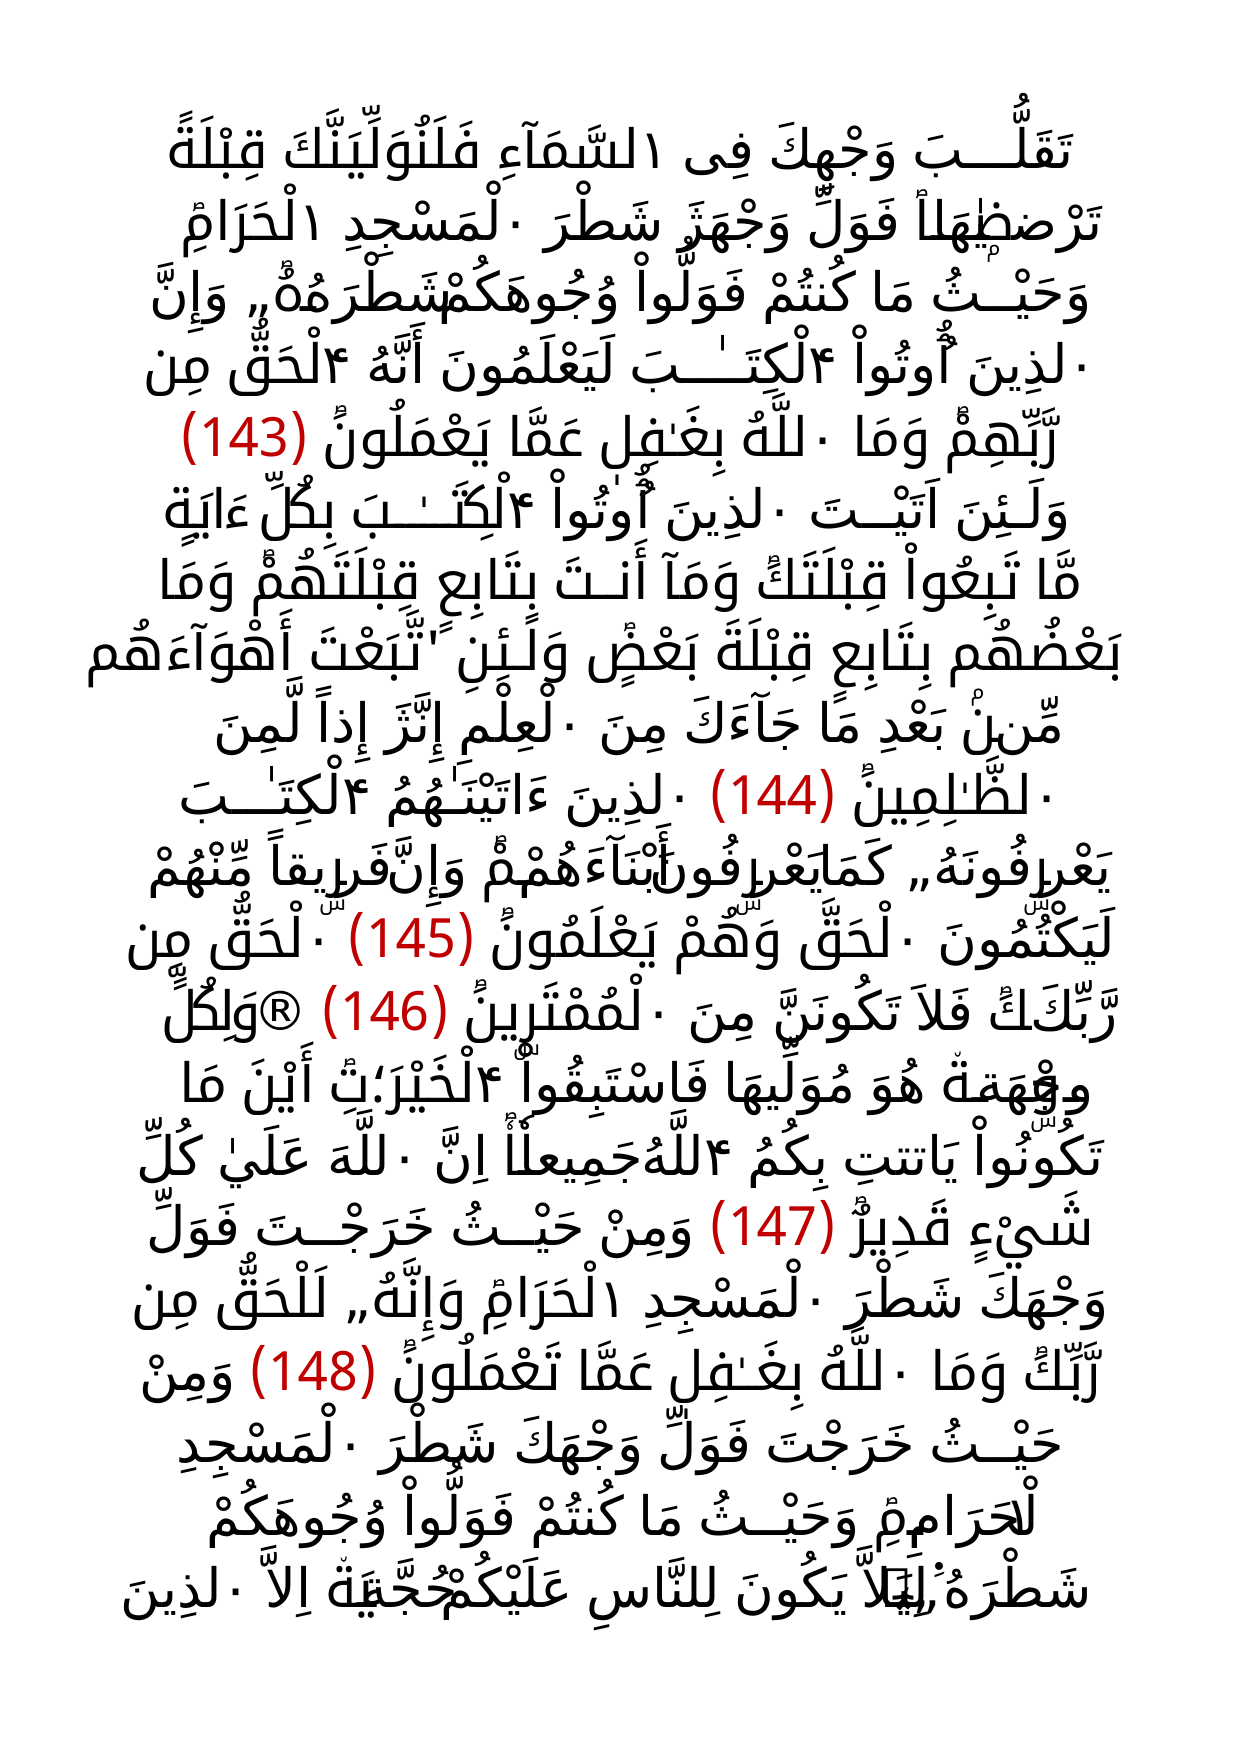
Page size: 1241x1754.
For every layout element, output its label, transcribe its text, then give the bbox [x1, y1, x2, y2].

text ۰لنَّاسَ ۰ڤسِّحْرَ وَمَآ ٱُنزۣلَ عَلَي ۰لْمَلَكَيْنِ بِبَابِـلَ هَارُوتتتَ وَمَارُوتتتَؐ وَمَا يُعَلِّمَـٰنِ مِنَ اَحَدٖ حَتَّيٰ يَقُولآَ إِنَّمَا نَحْنُ فِتْنَةٌ فَلاَ تَكْفُرْؐ فَيَتَعَلَّمُونَ مِنْهُمَا مَا يُفَرّۣقُونَ بِهِ” بَيْنَ ۰لْمَرْءِ وَزَوْجِهِؐ/ وَمَا هُم بِضَآرّۣينَ بِهِ” مِنَ اَحَدٖ اِلاَّ بِإِذْنِ ۱للَّهِؐ وَيَتَعَلَّمُونَ مَا يَضُرُّهُمْ وَلاَ يَنفَعُهُمْؐ وَلَقَدْ عَلِمُواْ لَمَـنِ ۳شْتَرۭيٰهُ مَا لَهُ„ فِى ۱لاَخِرَةِ مِنْ خَچَقٍؐ وَلَبِيسَ مَا شَرَوْاْ بِهِ“ أَنفُسَهُمْ لَوْ كَانُواْ يَعْلَمُونَؐ (101) وَلَوَ اَنَّهُمُ; ءَامَنُواْ وَاتَّقَوْاْ لَمَثُوبَةٌ مِّنْ عِندِ ۱للَّهِ خَيْرٌ لَّوْ كَانُواْ يَعْلَمُونَؐ (102) يَـٰٓأَيُّهَا ۰لذِينَ ءَامَنُواْ لاَ تَقُولُواْ رَ؛عِنَا وَقُولُواْ ۶نظُرْنَا وَاسْمَعُواْؐ وَلِلْكۭـٰفِرۣينَ عَذَاب٘ اَلِيمٌؐ (103) مَّا يَوَدُّ ۴لذِينَ كَفَرُواْ مِنَ اَهْلِ ۱لْكِتَــٰــبِ وَلاَ ۰لْمُشْرۣكِينَ أَنْ يُّنَزَّلَ عَلَيْكُم مِّنْ خَيْرٍ مِّن رَّبِّكُمْؐ وَاللَّهُ يَخْتَصُّ بِرَحْمَتِهِ” مَنْ يَّشَآءُؐ وَاللَّهُ ذُو ۴لْفَضْلِ ۱لْعَظِيمِؐ (104) ¥ مَا نَنسَخْ مِنَ —ايَةٖ اَوْ نُنسِهَا نَاتتتِ بِخَـيْرٍ مِّنْهَآ أَوْ مِثْلِهَآؐ أَلَمْ تَعْلَمَ اَنَّ ۰للَّهَ عَلَيٰ كُلِّ شَيْءٍ قَدِير٘ؐ (105) اَلَمْ تَعْلَمَ اَنَّ ۰للَّهَ لَهُ„ مُلْكُ ۴لسَّمَـٰوَ؛تتتِ وَالاَرْضِ وَمَا لَكُم مِّن دُونِ ۱للَّهِ مِنْ وَّلِيٍّ وَلاَ نَصِيرٖؐ (106) اَمْ تُرۣيدُونَ أَن تَسْـَٔلُواْ رَسُولَكُمْ كَمَاسُئِلَ مُوسۭيٰ مِن قَبْلُؐ وَمَنْ يَّتَبَدَّلِ ۱لْكُفْرَ بِالِايمَـٰنِ فَقَد ضَّلَّ سَوَآءَ ۰لسَّبِيلِؐ (107) وَدَّ كَثِيرٌ مِّنَ اَهْلِ ۱لْكِتَــٰــبِ لَوْ يَرُدُّونَكُم مِّنۢ بَعْدِ إِيمَــٰنِكُمْ كُفَّاراٗؐ حَسَداً مِّنْ عِندِ أَنفُسِهِم مِّنۢ بَعْدِ مَا تَبَيَّنَ لَهُمُ ۴لْحَقُّؐ فَاعْفُواْ وَاصْفَحُواْ حَتَّيٰ يَاتِيَ ۰للَّهُ بِأَمْرۣهِؐ“ إِنَّ ۰للَّهَ عَلَيٰ كُلِّ شَيْءٍ قَدِيرٌؐ (108) وَأَقِيمُواْ ۴لصَّلَوٰةَ وَءَاتُواْ ۴لزَّكَوٰةَؐ وَمَا تُقَدِّمُواْ لَأِنفُسِكُم مِّنْ خَيْرٍ تَجِدُوهُ عِندَ ۰للَّهِؐ إِنَّ ۰للَّهَ بِمَا تَعْمَلُونَ بَصِيرٌؐ (109) وَقَالُواْ لَنْ يَّدْخُلَ ۰لْجَنَّةَ إِلاَّ مَن كَانَ هُوداٗ اَوْ نَصَـٰرۭيٰؐ تِلْكَ أَمَانِيُّهُمْؐ قُلْ هَاتُواْ بُرْهَــٰنَكُمُ; إِن كُنتُمْ صَـٰدِقِينَؐ (110) بَلۭيٰ مَنَ اَسْلَمَ وَجْهَهُ„ لِلهِ وَهُوَ مُحْسِنٌ فَلَهُ; أَجْرُهُ„ عِندَ رَبِّهِ” وَلاَ خَوْف٘ عَلَيْهِمْ وَلاَ هُمْ يَحْزَنُونَؐ (111) وَقَالَــتِ ۱لْيَهُودُ لَيْسَــتِ ۱لنَّصَـٰرۭيٰ عَلَيٰ شَيْءٍ وَقَالَــتِ ۱لنَّصَـٰرۭيٰ لَيْسَــتِ ۱لْيَهُودُ عَلَيٰ شَيْءٍ وَهُمْ يَتْلُونَ ۰لْكِتَــٰــبَؐ كَذَ؛لِكَ قَالَ ۰لذِينَ لاَ يَعْلَمُونَ مِثْلَ قَوْلِهِمْؐ فَاللَّهُ يَحْكُمُ بَيْنَهُمْ يَوْمَ ۰لْقِيَــٰمَةِ فِيمَا كَانُواْ فِيهِ يَخْتَلِفُونَؐ (112) ® وَمَنَ اَظْلَمُ مِمَّن مَّنَعَ مَسَـٰجِدَ ۰للَّهِ أَنْ يُّذْكَرَ فِيهَا "سْمُهُ„ وَسَعۭيٰ فِى خَرَابِهَآؐ ٱُوْلَئِكَ مَا كَانَ لَهُمُ; أَنْ يَّدْخُلُوهَآ إِلاَّ خَآئِـفِينَؐ لَهُمْ فِى ۱لدُّنْيۭا خِزْيٌؐ وَلَهُمْ فِى ۱لاَخِرَةِ عَذَاب٘ عَظِيمٌؐ (113) وَلِلهِ ۱لْمَشْرۣقُ وَالْمَغْرۣبُؐ فَأَيْنَمَا تُوَلُّواْ فَثَمَّ وَجْهُ ۴للَّهِؐ إِنَّ ۰للَّهَ وَ؛سِع٘ عَلِيمٌؐ (114) وَقَالُواْ ۵تَّخَذَ ۰للَّهُ وَلَداًؐ سُبْحَــٰنَهُؐ„ بَل لَّهُ„ مَا فِى ۱لسَّمَــٰوَ؛تتتِ وَالاَرْضِؐ كُلٌّ لَّهُ„ قَــٰنِتُونَؐ (115) بَدِيعُ ۴لسَّمَــٰوَ؛تتتِ وَالاَرْضِؐ وَإِذَا قَضۭيٰٓ أَمْراً فَإِنَّمَا يَقُولُ لَهُ„ كُنؐ فَيَكُونُؐ (116) وَقَالَ ۰لذِينَ لاَ يَعْلَمُونَ لَوْلاَ يُكَلِّمُنَا ۰للَّهُ أَوْ تَاتِينَآ ءَايَةٌؐ كَذَ؛لِكَ قَالَ ۰لذِينَ مِن قَبْلِهِم مِّثْلَ قَوْلِهِمْؐ تَشَــٰبَهَــتْ قُلُوبُهُمْؐ قَدْ بَـيَّنَّا ۰لاَيَــٰــتِ لِقَوْمٍ يُوقِنُونَؐ (117) إِنَّآ أَرْسَلْنَـٰكَ بِالْحَقِّ بَشِيراً وَنَذِيراًؐ وَلاَ تَسْـَٔلْ عَنَ اَصْحَــٰــبِ ۱لْجَحِيمِؐ (118) وَلَن تَرْضۭيٰ عَنكَ ۰لْيَهُودُ وَلاَ ۰لنَّصَـٰرۭيٰ حَتَّيٰ تَتَّبِعَ مِلَّتَهُمْؐ قُلِ اِنَّ هُدَي ۰للَّهِ هُوَ ۰لْهُدۭيٰؐ وَلَـئِنِ 'تَّبَعْتَ أَهْوَآءَهُم بَعْدَ ۰ﻟ﮲ جَآءَكَ مِنَ ۰لْعِلْمِ مَا لَكَ مِنَ ۰للَّهِ مِنْ وَّلِيٍّ وَلاَ نَصِيرٖؐ (119) ۱لذِينَ ءَاتَيْنَـٰهُمُ ۴لْكِتَــٰــبَ يَتْلُونَهُ„ حَقَّ تِچَوَتِهِ“ ٱُوْلَئِكَ يُومِنُونَ بِهِؐ” وَمَنْ يَّكْفُرْ بِهِ” فَٱُوْلَئِژَ هُمُ ۴لْخَــٰسِرُونَؐ (120) يَـٰبَنِىٓ إِسْرَآءِيلَ ۸ذْكُرُواْ نِعْمَتِيَ ۰لتِىٓ أَنْعَمْــتُ عَلَيْكُمْ وَأَنِّى فَضَّلْتُكُمْ عَلَي ۰لْعَـٰلَمِينَؐ (121) وَاتَّقُواْ يَوْماً لاَّ تَجْزۣى نَفْس٘ عَن نَّفْسٍ شَيْــٔاً وَلاَ يُقْبَلُ مِنْهَا عَدْلٌ وَلاَ تَنفَعُهَا شَفَــٰعَةٌ وَلاَ هُمْ يُنصَرُونَؐ (122) © وَإِذِ 'بْتَلۭيٰٓ إِبْرَ؛هِـيمَ رَبُّهُ„ بِكَلِمَــٰــتٍ فَأَتَمَّهُنَّؐ قَالَ إِنِّى جَاعِلُكَ لِلنَّاسِ إِمَاماًؐ قَالَ وَمِن ذُرّۣيَّتِىؐ قَالَ لاَ يَنَالُ عَهْدِيَ ۰لظَّــٰلِمِينَؐ (123) وَإِذْ جَعَلْنَا ۰لْبَيْــتَ مَثَابَةً لِّلنَّاسِ وَأَمْناً وَاتَّخَذُواْ مِن مَّقَامِ إِبْرَ؛هِيمَ مُصَلّيًؐ وَعَهِدْنَآ إِلَيٰٓ إِبْرَ؛هِيمَ وَإِسْمَـٰعِيلَ أَن طَهِّرَا بَيْتِيَ لِلطَّآئِفِينَ وَالْعَـٰكِفِينَ وَالرُّكَّعِ ۱لسُّجُودِؐ (124) وَإِذْ قَالَ إِبْرَ؛هِيمُ رَبببِّ 'جْعَلْ هَـٰذَا بَلَداٗ —امِناً وَارْزُقَ اَهْلَهُ„ مِنَ ۰لثَّمَرَ؛تِ مَنَ —امَنَ مِنْهُم بِاللَّهِ وَالْيَوْمِ ۱لاَخِرۣؐ قَالَ وَمَن كَفَرَ فَٱُمَتِّعُهُ„ قَلِيلًا ثُمَّ أَضْطَرُّهُ; إِلَيٰ عَذَابببِ ۱لنّۭارۣؐ وَبِيسَ ۰لْمَصِيرُؐ (125) وَإِذْ يَرْفَـعُ إِبْرَ؛هِيمُ ۴لْقَوَاعِدَ مِنَ ۰لْبَيْــتِ وَإِسْمَــٰعِيلُؐ رَبَّنَا تَقَبَّلْ مِنَّآ إِنَّكَ أَنــتَ ۰لسَّمِيعُ ۴لْعَلِيمُؐ (126) رَبَّنَا وَاجْعَلْنَا مُسْلِمَيْنِ لَكَ وَمِن ذُرّۣيَّتِنَآ ٱُمَّةً مُّسْلِمَةً لَّكَؐ وَأَرۣنَا مَنَاسِكَنَاؐ وَتُــبْ عَلَيْنَآؐ إِنَّكَ أَنــتَ ۰لتَّوَّابببُ ۴لرَّحِيمُؐ (127) رَبَّـنَاوَابْعَــثْ فِيهِمْ رَسُولًا مِّنْهُمْ يَتْلُواْ عَلَيْهِمُ; ءَايَـٰتِكَ وَيُعَلِّمُهُمُ ۴لْكِتَــٰــبَ وَالْحِكْمَةَ وَيُزَكِّيهِمُؐ; إِنَّكَ أَنتَ ۰لْعَزۣيزُ ۴لْحَكِيمُؐ (128) وَمَنْ يَّرْغَــبُ عَن مِّلَّةِ إِبْرَ؛هِيمَ إِلاَّ مَن سَفِهَ نَفْسَهُؐ„ وَلَقَدِ 'صْطَفَيْنَـٰهُ فِى ۱لدُّنْيۭاؐ وَإِنَّهُ„ فِى ۱لاَخِرَةِ لَمِنَ ۰ڤصَّـٰڤِحِينَؐ (129) إِذْ قَالَ لَهُ„ رَبُّهُ; أَسْلِمْؐ قَالَ أَسْلَمْــتُ لِرَبِّ ۱لْعَـٰلَمِينَؐ (130) وَأَوْصۭيٰ بِهَآ إِبْرَ؛هِيمُ بَنِيهِؐ وَيَعْقُوبُ يَـٰبَنِيَّ إِنَّ ۰للَّهَ "صْطَفۭيٰ لَكُمُ ۴لدِّينَ فَلاَ تَمُوتُنَّ إِلاَّ وَأَنتُم مُّسْلِمُونَؐ (131) ® أَمْ كُنتُمْ شُهَدَآءَ اۭذْ حَضَرَ يَعْقُوبببَ ۰لْمَوْتتتُ إِذْ قَالَ لِبَنِيهِ مَا تَعْبُدُونَ مِنۢ بَعْدِىؐ قَالُواْ نَعْبُدُإِچَهَكَ وَإِچَهَ ءَابَآئِكَ إِبْرَ؛هِيمَ وَإِسْمَـٰعِيلَ وَإِسْحَـٰقَ إِچَهاً وَ؛حِداً وَنَحْنُ لَهُ„ مُسْلِمُونَؐ (132) تِلْكَ ٱُمَّةٌ قَدْ خَلَــتْؐ لَهَا مَا كَسَبَــتْؐ وَلَكُم مَّا كَسَبْتُمْؐ وَلاَ تُسْـَٔلُونَ عَمَّا كَانُواْ يَعْمَلُونَؐ (133) وَقَالُواْ كُونُواْ هُوداٗ اَوْ نَصَـٰرۭيٰ تَهْتَدُواْؐ قُلْ بَلْ مِلَّةَ إِبْرَ؛هِيمَ حَنِيفاًؐ وَمَا كَانَ مِنَ ۰لْمُشْرۣكِينَؐ (134) قُولُوٓاْ ءَامَنَّا بِاللَّهِ وَمَآ ٱُنزۣلَ إِلَيْنَاوَمَآ ٱُنزۣلَ إِلَيٰٓ إِبْرَ؛هِيمَ وَإِسْمَـٰعِيلَ وَإِسْحَـٰقَ وَيَعْقُوبَ وَالاَسْبَاطِ وَمَآٱُوتِيَ مُوسۭيٰ وَعِيسۭيٰ وَمَآ ٱُوتِيَ ۰لنَّبِيٓــُٔونَ مِن رَّبِّهِمْ لاَ نُفَرّۣقُ بَيْنَ أَحَدٍ مِّنْهُمْ وَنَحْنُ لَهُ„ مُسْلِمُونَؐ (135) فَإِنَ —امَنُواْ بِمِثْلِ مَآ ءَامَنتُم بِهِ” فَقَدِ 'هْتَدَواْؐ وَّإِن تَوَلَّوْاْ فَإِنَّمَا هُمْ فِى شِقَاقٍؐ فَسَيَكْفِيكَهُمُ ۴للَّهُؐ وَهُوَ ۰لسَّمِيعُ ۴لْعَلِيمُؐ (136) صِبْغَةَ ۰للَّهِؐ وَمَنَ اَحْسَنُ مِنَ ۰للَّهِ صِبْغَةًؐ وَنَحْنُ لَهُ„ عَـٰبِدُونَؐ (137) قُلَ اَتُحَآجُّونَنَا فِى ۱للَّهِ وَهُوَ رَبُّنَا وَرَبُّكُمْ وَلَنَآ أَعْمَــٰلُنَا وَلَكُمُ; أَعْمَــٰلُكُمْؐ وَنَحْنُ لَهُ„ مُخْلِصُونَؐ (138) أَمْ يَقُولُونَ إِنَّ إِبْرَ؛هِيمَ وَإِسْمَـٰعِيلَ وَإِسْحَـٰقَ وَيَعْقُوبببَ وَالاَسْبَاطَ كَانُواْ هُوداٗ اَوْ نَصَـٰرۭيٰؐ قُلَ —آنتُمُ; أَعْلَمُ أَمِ ۱للَّهُؐ وَمَنَ اَظْلَمُ مِمَّن كَتَمَ شَهَـٰدَةٗ عِندَهُ„ مِنَ ۰للَّهِؐ وَمَا ۰للَّهُ بِغَـٰفِلٖ عَمَّا تَعْمَلُونَؐ (139) تِلْكَ ٱُمَّةٌ قَدْ خَلَــتْؐ لَهَا مَا كَسَبَــتْؐ وَلَكُم مَّا كَسَبْتُمْؐ وَلاَ تُسْـَٔلُونَ عَمَّا كَانُواْ يَعْمَلُونَؐ (140) ¤ سَيَقُولُ ۴لسُّفَهَآءُ مِنَ ۰لنَّاسِ مَا وَلّۭيٰهُمْ عَن قِـبْلَتِهِمُ ۴لتِى كَانُواْ عَلَيْهَاؐ قُل لِّلهِ ۱لْمَشْرۣقُ وَالْمَغْرۣبببُؐ يَهْدِى مَنْ يَّشَآءُ ﹹلَيٰ صِرَ؛طٍ مُّسْتَقِيمٍؐ (141) وَكَذَ؛لِژَ جَعَلْنَــٰكُمُ; ٱُمَّةً وَسَطاًؐ لِّتَكُونُواْ شُهَدَآءَ عَلَي ۰لنَّاسِ وَيَكُونَ ۰لرَّسُولُ عَلَيْكُمْ شَهِيداًؐ وَمَا جَعَلْنَا ۰لْقِبْلَةَ ۰لتِى كُنــتَ عَلَيْهَآ إِلاَّ لِنَعْلَمَ مَنْ يَّتَّبِعُ ۴لرَّسُولَ مِمَّنْ يَّنقَلِــبُ عَلَيٰ عَقِبَيْهِؐ وَإِن كَانَــتْ لَكَبِيرَةٗ اِلاَّ عَلَي ۰لذِينَ هَدَي ۰للَّهُؐ وَمَا كَانَ ۰للَّهُ لِيُضِيعَ إِيمَــٰنَكُمُؐ; إِنَّ ۰للَّهَ بِالنَّاسِ لَرَءُوفٌ رَّحِيمٌؐ (142) قَدْ نَرۭيٰ تَقَلُّـــبَ وَجْهِكَ فِى ۱لسَّمَآءِ فَلَنُوَلِّيَنَّكَ قِبْلَةً تَرْضۭيٰهَاؐ فَوَلِّ وَجْهَژَ شَطْرَ ۰لْمَسْجِدِ ۱لْحَرَامِؐ وَحَيْــثُ مَا كُنتُمْ فَوَلُّواْ وُجُوهَكُمْ شَطْرَهُؐ„ وَإِنَّ ۰لذِينَ ٱُوتُواْ ۴لْكِتَــٰــبَ لَيَعْلَمُونَ أَنَّهُ ۴لْحَقُّ مِن رَّبِّهِمْؐ وَمَا ۰للَّهُ بِغَـٰفِلٖ عَمَّا يَعْمَلُونَؐ (143) وَلَـئِنَ اَتَيْــتَ ۰لذِينَ ٱُوتُواْ ۴لْكِتَـــٰــبَ بِكُلِّ ءَايَةٍ مَّا تَبِعُواْ قِبْلَتَكَؐ وَمَآ أَنــتَ بِتَابِعٍ قِبْلَتَهُمْؐ وَمَا بَعْضُهُم بِتَابِعٍ قِبْلَةَ بَعْضٍؐ وَلَـئِنِ 'تَّبَعْتَ أَهْوَآءَهُم مِّنۢ بَعْدِ مَا جَآءَكَ مِنَ ۰لْعِلْمِ إِنَّژَ إِذاً لَّمِنَ ۰لظَّـٰلِمِينَؐ (144) ۰لذِينَ ءَاتَيْنَـٰهُمُ ۴لْكِتَـٰــبَ يَعْرۣفُونَهُ„ كَمَا يَعْرۣفُونَ أَبْنَآءَهُمْؐ وَإِنَّ فَرۣيقاً مِّنْهُمْ لَيَكْتُمُونَ ۰لْحَقَّ وَهُمْ يَعْلَمُونَؐ (145) ۰لْحَقُّ مِن رَّبِّكَؐ فَلاَ تَكُونَنَّ مِنَ ۰لْمُمْتَرۣينَؐ (146) ® وَلِكُلٍّ وۣجْهَة٘ هُوَ مُوَلِّيهَا فَاسْتَبِقُواْ ۴لْخَيْرَ؛تِؐ أَيْنَ مَا تَكُونُواْ يَاتتتِ بِكُمُ ۴للَّهُ جَمِيعاٗؐ اِنَّ ۰للَّهَ عَلَيٰ كُلِّ شَيْءٍ قَدِيرٌؐ (147) وَمِنْ حَيْــثُ خَرَجْــتَ فَوَلِّ وَجْهَكَ شَطْرَ ۰لْمَسْجِدِ ۱لْحَرَامِؐ وَإِنَّهُ„ لَلْحَقُّ مِن رَّبِّكَؐ وَمَا ۰للَّهُ بِغَــٰفِلٖ عَمَّا تَعْمَلُونَؐ (148) وَمِنْ حَيْــثُ خَرَجْتَ فَوَلِّ وَجْهَكَ شَطْرَ ۰لْمَسْجِدِ ۱لْحَرَامِؐ وَحَيْــثُ مَا كُنتُمْ فَوَلُّواْ وُجُوهَكُمْ شَطْرَهُ„ لِيَ۬لاَّ يَكُونَ لِلنَّاسِ عَلَيْكُمْ حُجَّة٘ اِلاَّ ۰لذِينَ ظَلَمُواْ مِنْهُمْ فَلاَ تَخْشَوْهُمْ وَاخْشَوْنِىؐ وَلُءِتِمَّ نِعْمَتِى عَلَيْكُمْ وَلَعَلَّكُمْ تَهْتَدُونَؐ (149) كَمَآ أَرْسَلْنَا فِيكُمْ رَسُولًا مِّنكُمْ يَتْلُواْ عَلَيْكُمُ; ءَايَـٰتِنَا وَيُزَكِّيكُمْ وَيُعَلِّمُكُمُ ۴لْكِتَــٰــبَ وَالْحِكْمَةَ وَيُعَلِّمُكُم مَّا لَمْ تَكُونُواْ تَعْلَمُونَ (150) فَاذْكُرُونِىٓ أَذْكُرْكُمْ وَاشْكُرُواْ لِى وَلاَ تَكْفُرُونِؐ (151) يَـٰٓأَيُّهَا ۰لذِينَ ءَامَنُواْ èسْتَعِينُواْ بِالصَّبْرۣ وَالصَّلَوٰةِؐ إِنَّ ۰للَّهَ مَعَ ۰لصَّـٰبِـرۣينَؐ (152) وَلاَ تَقُولُواْ لِمَنْ يُّقْتَلُ فِى سَبِيلِ ۱للَّهِ أَمْوَ؛تٛؐ بَـلَ اَحْيَآءٌؐ وَچَكِن لاَّ تَشْعُرُونَؐ (153) وَلَنَبْلُوَنَّكُم بِشَىْءٍ مِّنَ ۰لْخَوْفِ وَالْجُوعِ وَنَقْصٍ مِّنَ ۰لاَمْوَ؛لِ وَالاَنفُسِ وَالثَّمَرَ؛تتتِؐ وَبَشِّرۣ ۱لصَّـٰبِرۣينَ (154) ۰لذِينَ إِذَآ أَصَـٰبَتْهُم مُّصِيبَةٌ قَالُوٓاْ إِنَّا لِلهِ وَإِنَّآ إِلَيْهِ رَ؛جِعُونَؐ (155) ٱُوْلَئِكَ عَلَيْهِمْ صَلَوَ؛تٌ مِّن رَّبِّهِمْ وَرَحْمَةٌؐ وَٱُوْلَئِكَ هُمُ ۴لْمُهْتَدُونَؐ (156) © إِنَّ ۰لصَّفَا وَالْمَرْوَةَ مِن شَعَــٰٓئِـرۣ ۱للَّهِؐ فَمَنْ حَجَّ ۰لْبَيْــتَ أَوۣ 'عْتَمَرَ فَلاَ جُنَاحَ عَلَيْهِ أَنْ يَّطَّوَّفَ بِهِمَاؐ وَمَن تَطَوَّعَ خَيْراً فَإِنَّ ۰للَّهَ شَاكِر٘ عَلِيم٘ؐ (157) اِنَّ ۰لذِينَ يَكْتُمُونَ مَآ أَنزَلْنَا مِنَ ۰لْبَيِّنَـٰــتِ وَالْهُدۭيٰ مِنۢ بَعْدِ مَا بَيَّنَّــٰهُ لِلنَّاسِ فِى ۱لْكِتَــٰــبِ ٱُوْلَئِژَ يَلْعَنُهُمُ ۴للَّهُ وَيَلْعَنُهُمُ ۴لچَّعِنُونَ (158) إِلاَّ ۰لذِينَ تَابُواْ وَأَصْلَحُواْ وَبَيَّنُواْ فَٱُوْلَئِكَ أَتُوبببُ عَلَيْهِمْ وَأَنَا ۰لتَّوَّابببُ ۴لرَّحِيمُؐ (159) إِنَّ ۰لذِينَ كَفَرُواْ وَمَاتُواْ وَهُمْ كُفَّار٘ ۷وْلَئِكَ عَلَيْهِمْ لَعْنَةُ ۴للَّهِ وَالْمَلَئِكَةِ وَالنَّاسِ أَجْمَعِينَ (160) خَـٰلِدِينَ فِيهَاؐ لاَ يُخَفَّفُ عَنْهُمُ ۴لْعَذَابببُ وَلاَ هُمْ يُنظَرُونَؐ (161) وَإِچَهُكُمُ; إِچَهٌ وَ؛حِدٌؐ لٓاَّ إِچَهَ إِلاَّ هُوَؐ ۰لرَّحْمَـٰنُ ۴لرَّحِيمُؐ (162) إِنَّ فِى خَلْقِ ۱لسَّمَـٰوَ؛تتتِ وَالاَرْضِ وَاخْتِچَــفِ ۱ليْلِ وَالنَّهۭارۣ وَالْفُلْكِ ۱لتِى تَجْرۣى فِى ۱ڤْبَحْرۣ بِمَا يَنفَعُ ۴لنَّاسَ وَمَآ أَنزَلَ ۰للَّهُ مِنَ ۰لسَّمَآءِ مِن مَّآءٍ فَأَحْيۭا بِهِ ۱لاَرْضَ بَعْدَ مَوْتِهَا وَبَــثَّ فِيهَا مِن كُلِّ دَآبَّةٍ وَتَصْرۣيفِ ۱لرّۣيَـٰحِ وَالسَّحَابببِ ۱لْمُسَخَّرۣ بَيْنَ ۰لسَّمَآءِ وَالاَرْضِ ﺀَلاَيَـٰــتٍ لِّقَوْمٍ يَعْقِلُونَؐ (163) وَمِنَ ۰لنَّاسِ مَنْ يَّتَّخِذُ مِن دُونِ ۱للَّهِ أَندَاداً يُحِبُّونَهُمْ كَحُبِّ ۱للَّهِؐ وَالذِينَ ءَامَنُوٓاْ أَشَدُّ حُبّاً لِّلهِؐ وَلَوْ تَرَي ۰لذِينَ ظَلَمُوٓاْ إِذْ يَرَوْنَ ۰لْعَذَابببَ أَنَّ ۰لْقُوَّةَ لِلهِ جَمِيعاً وَأَنَّ ۰للَّهَ شَدِيدُ ۴لْعَذَابببِؐ (164) ® إِذْ تَبَرَّأَ ۰لذِينَ ۸تُّبِعُواْ مِنَ ۰لذِينَ "تَّبَعُواْ وَرَأَوُاْ ۴لْعَذَابببَ وَتَقَطَّعَــتْ بِهِمُ ۴لاَسْبَــٰــبُؐ (165) وَقَالَ ۰لذِينَ "تَّبَعُواْ لَوَ اَنَّ لَنَا كَرَّةً فَنَتَبَرَّأَ مِنْهُمْ كَمَا تَبَرَّءُواْ مِنَّاؐ كَذَ؛لِكَ يُرۣيهِمُ ۴للَّهُ أَعْمَــٰلَهُمْ حَسَرَ؛تتتٖ عَلَيْهِمْؐ وَمَا هُم بِخَـٰرۣجِينَ مِنَ ۰لنّۭارۣؐ (166) يَـٰٓأَيُّهَا ۰لنَّاسُ كُلُواْ مِمَّا فِى ۱لاَرْضِ حَچَلًا طَيِّباًؐ وَلاَ تَتَّبِعُواْ خُطْوَ؛تِ ۱لشَّيْطَـٰنِؐ إِنَّهُ„ لَكُمْ عَدُوٌّ مُّبِين٘ؐ (167) اِنَّمَا يَامُرُكُم بِالسُّوٓءِ وَاڤْفَحْشَآءِ وَأَن تَقُولُواْ عَلَي ۰للَّهِ مَا لاَ تَعْلَمُونَؐ (168) وَإِذَا قِيلَ لَهُمُ èتَّبِعُواْ مَآ أَنزَلَ ۰للَّهُ قَالُواْ بَلْ نَتَّبِعُ مَآ أَلْفَيْنَا عَلَيْهِ ءَابَآءَنَآؐ أَوَلَوْ كَانَ ءَابَآؤُهُمْ لاَ يَعْقِلُونَ شَيْــٔـاً وَلاَ يَهْتَدُونَؐ (169) وَمَثَلُ ۴لذِينَ كَفَرُواْ كَمَثَلِ ۱ﻟ﮲ يَنْعِقُ بِمَا لاَ يَسْمَعُ إِلاَّ دُعَآءً وَنِدَآءًؐ صُمّٛ بُكْم٘ عُمْـيٌ فَهُمْ لاَ يَعْقِلُونَؐ (170) يَـٰٓأَيُّهَا ۰لذِينَ ءَامَنُواْ كُلُواْ مِن طَيِّبَـٰــتِ مَا رَزَقْنَـٰكُمْ وَاشْكُرُواْ لِلهِ إِن كُنتُمُ; إِيَّاهُ تَعْبُدُونَؐ (171) إِنَّمَا حَرَّمَ عَلَيْكُمُ ۴لْمَيْتَةَ وَالدَّمَ وَلَحْمَ ۰لْخِنزۣيـرۣ وَمَآ ٱُهِلَّ بِهِ” لِغَيْرۣ ۱للَّهِؐ فَمَنُ ۶ضْطُرَّ غَيْرَ بَاغٍ وَلاَ عَادٍ فَلآَ إِثْمَ عَلَيْهِؐ إِنَّ ۰للَّهَ غَفُورٌ رَّحِيم٘ؐ (172) اِنَّ ۰لذِينَ يَكْتُمُونَ مَآ أَنزَلَ ۰للَّهُ مِنَ ۰لْكِتَـٰــبِ وَيَشْتَرُونَ بِهِ” ثَمَناً قَلِيلٗا ۷وْلَئِكَ مَا يَاكُلُونَ فِى بُطُونِهِمُ; إِلاَّ ۰لنَّارَ وَلاَ يُكَلِّمُهُمُ ۴للَّهُ يَوْمَ ۰لْقِيَـٰمَةِ وَلاَ يُزَكِّيهِمْؐ وَلَهُمْ عَذَاب٘ اَلِيم٘ؐ (173) ۷وْلَئِژَ ۰لذِينَ "شْتَرَوُاْ ۴لضَّچَلَةَ بِالْهُدۭيٰ وَالْعَذَابببَ بِالْمَغْفِرَةِ فَمَآ أَصْبَرَهُمْ عَلَي ۰لنّۭارۣؐ (174) ذَ؛لِكَ بِأَنننَّ ۰للَّهَ نَزَّلَ ۰لْكِتَـٰــبَ بِالْحَقﱢّؐ وَإِنَّ ۰لذِينَ "خْتَلَفُواْ فِى ۱لْكِتَـٰــبِ لَفِى شِقَاقٙ بَعِيدٍؐ (175) ¥ لَّيْسَ ۰لْبِرُّ أَن تُوَلُّواْ وُجُوهَكُمْ قِبَلَ ۰لْمَشْرۣقِ وَالْمَغْرۣبببِؐ وَچَكِنِ ۱لْبِرُّ مَنَ —امَنَ بِاللَّهِ وَالْيَوْمِ ۱لاَخِرۣ وَالْمَلَئِكَةِ وَالْكِتَــٰــبِ وَالنَّبِيٓــٕـﯧنَ وَءَاتَي ۰لْمَالَ عَلَيٰ حُبِّهِ” ذَوۣى ۱لْقُرْبۭيٰ وَالْيَتَـٰمۭيٰ وَالْمَسَـٰكِينَ وَابْنَ ۰لسَّبِيلِ وَالسَّآئِـلِينَ وَفِى ۱لرّۣقَابببِ وَأَقَامَ ۰لصَّلَوٰةَ وَءَاتَي ۰لزَّكَوٰةَؐ وَالْمُوفُونَ بِعَهْدِهِمُ; إِذَا عَـٰهَدُواْؐ وَالصَّـٰبِرۣينَ فِى ۱لْبَأْسَآءِ وَالضَّرَّآءِ وَحِيــنَ ۰لْبَأْسِؐ ٱُوْلَئِكَ ۰لذِيــنَ صَدَقُواْؐ وَٱُوْلَئِكَ هُمُ ۴لْمُتَّقُونَؐ (176) يَـٰٓأَيُّهَا ۰لذِينَ ءَامَنُواْ كُتِبَ عَلَيْكُمُ ۴لْقِصَاصُ فِى ۱لْقَتْلَيؐ ۰لْحُرُّ بِالْحُرّۣ وَالْعَبْدُ بِالْعَبْدِ وَالاُنثۭيٰ بِالاُنثۭيٰؐ فَمَــنْ عُفِيَ لَهُ„ مِنَ اَخِيهِ شَىْءٌ فَاتِّبَاعٛ بِالْمَعْرُوفِ وَأَدَآء٘ اِلَيْهِ بِإِحْسَـٰنٍؐ ذَ؛لِكَ تَخْفِيفٌ مِّن رَّبِّكُمْ وَرَحْمَةٌؐ فَمَنِ 'عْتَدۭيٰ بَعْدَ ذَ؛لِژَ فَلَهُ„ عَذَاببب٘ اَلِيمٌؐ (177) وَلَكُمْ فِى ۱لْقِصَاصِ حَيَوٰةٌ يَـٰٓٱُوْلِى ۱لاَلْبَــٰــبِ لَعَلَّكُمْ تَتَّقُونَؐ (178) كُتِــبَ عَلَيْكُمُ; إِذَا حَضَرَ أَحَدَكُمُ ۴لْمَوْتتتُ إِن تَرَكَ خَيْراٗؐ ۱لْوَصِيَّةُ لِلْوَ؛لِدَيْنِ وَ الاَقْرَبِينَ بِالْمَعْرُوفِؐ حَقّاٗ عَلَي ۰لْمُتَّقِينَؐ (179) فَمَنۢ بَدَّلَهُ„ بَعْدَ مَا سَمِعَهُ„ فَإِنَّمَآ إِثْمُهُ„ عَلَي ۰لذِينَ يُبَدِّلُونَهُؐ; إِنَّ ۰للَّهَ سَمِيع٘ عَلِيمٌؐ (180) فَمَنْ خَافَ مِن مُّوصٍ جَنَفاٗ اَوۣ اِثْماً فَأَصْلَحَ بَيْنَهُمْ فَلآَ إِثْمَ عَلَيْهِؐ إِنَّ ۰للَّهَ غَفُورٌ رَّحِيمٌؐ (181) يَـٰٓأَيُّهَا ۰لذِينَ ءَامَنُواْ كُتِــبَ عَلَيْكُمُ ۴لصِّيَامُ كَمَا كُتِــبَ عَلَي ۰لذِينَ مِن قَبْلِكُمْ لَعَلَّكُمْ تَتَّقُونَ (182) أَيَّاماً مَّعْدُودَ؛تٍؐ فَمَــن كَانَ مِنكُم مَّرۣيضاٗ اَوْ عَلَيٰ سَفَرٍ فَعِدَّةٌ مِّنَ اَيَّامٖ ۷خَرَؐ وَعَلَي ۰لذِينَ يُطِيقُونَهُ„ فِدْيَةُ طَعَامِ مَسَـٰكِينَؐ فَمَن تَطَوَّعَ خَيْراً فَهُوَ خَيْرٌ لَّهُؐ„ وَأَن تَصُومُواْ خَيْرٌ لَّكُمُ; إِن كُنتُمْ تَعْلَمُونَؐ (183) ® شَهْرُ رَمَضَانَ ۰ﻟـذِىٓ ٱُنزۣلَ فِيهِ ۱لْقُرْءَانُ هُديً لِّلنَّاسِ وَبَيِّنَــٰــتٍ مِّنَ ۰لْهُدۭيٰ وَالْفُرْقَانِؐ فَمَن شَهِدَ مِنكُمُ ۴لشَّهْرَ فَلْيَصُمْهُؐ وَمَن كَانَ مَرۣيضاٗ اَوْ عَلَيٰ سَفَرٍ فَعِدَّةٌ مِّنَ اَيَّامٖ ۷خَرَؐ يُرۣيدُ ۴للَّهُ بِكُمُ ۴لْيُسْرَ وَلاَ يُرۣيدُ بِـكُمُ ۴لْعُسْرَؐ وَلِتُكْمِلُواْ ۴لْعِدَّةَ وَلِتُكَـبِّـرُواْ ۴للَّهَ عَلَيٰ مَـــا هَدۭيٰكُمْ وَلَعَلَّكُمْ تَشْكُرُونَؐ (184) وَإِذَا سَأَلَكَ عِبَادِى عَنِّى فَإِنِّى قَرۣيب٘ؐ ۷جِيــبُ دَعْوَةَ ۰لدَّاعِ“ إِذَا دَعَانِؐ” فَلْيَسْتَجِيبُواْ لِى وَلْيُومِنُواْ بِيَ لَعَلَّهُمْ يَرْشُدُونَؐ (185) ٱُحِلَّ لَكُمْ لَيْلَةَ ۰لصِّيَامِ ۱لرَّفَــثُ إِلَيٰ نِسَآئِكُمْؐ هُنَّ لِـبَاسٌ لَّكُمْ وَأَنتُمْ لِبَاسٌ لَّهُنَّؐ عَلِمَ ۰للَّهُ أَنَّكُمْ كُنتُمْ تَخْتَانُونَ أَنفُسَكُمْ فَتَابببَ عَلَيْكُمْ وَعَفَا عَنكُمْؐ فَاچَنَ بَـٰشِرُوهُنَّؐ وَابْتَغُواْ مَا كَتَبَ ۰للَّهُ لَكُمْؐ وَكُلُواْ وَاشْرَبُواْ حَتَّيٰ يَتَبَيَّنَ لَكُمُ ۴لْخَيْطُ ۴لاَبْيَضُ مِنَ ۰لْخَيْطِ ۱لاَسْوَدِ مِنَ ۰لْفَجْـرۣؐ ثُمَّ أَتِمُّواْ ۴لصِّيَامَ إِلَي ۰ليْلِؐ وَلاَ تُبَــٰشِرُوهُنَّ وَأَنتُمْ عَــٰكِفُونَ فِى ۱لْمَسَـٰجِدِؐ تِلْكَ حُدُودُ ۴للَّهِؐ فَلاَ تَقْرَبُوهَاؐ كَذَ؛لِكَ يُبَيِّنُ ۴للَّهُ ءَايَـٰتِهِ” لِلنَّاسِ لَعَلَّهُمْ يَتَّقُونَؐ (186) وَلاَ تَاكُلُوٓاْ أَمْوَ؛لَكُم بَيْنَكُم بِالْبَــٰطِلِ وَتُدْلُواْ بِهَآ إِلَي ۰لْحُكَّامِ لِتَاكُلُواْ فَرۣيقاً مِّنَ اَمْوَلِ۱لنَّاسِ بِالِاثْمِ وَأَنتُمْ تَعْلَمُونَؐ (187) © يَسْـَٔلُونَكَ عَنِ ۱لاَهِلَّةِؐ قُلْ هِيَ مَوَ؛قِيــتُ لِلنَّاسِ وَالْحَجﱢّؐ وَلَيْسَ ۰لْـبِرُّ بِأَن تَاتُواْ ۴لْبُيُوتتتَ مِن ظُهُورۣهَاؐ وَچَكِنِ ۱لْبِرُّ مَنِ 'تَّقۭيٰؐ وَاتُواْ ۴لْبُيُوتتتَ مِنَ اَبْوَ؛بِهَاؐ وَاتَّقُواْ ۴للَّهَ لَعَلَّكُمْ تُفْلِحُونَؐ (188) وَقَـٰتِلُواْ فِى سَبِيلِ ۱للَّهِ ۱لذِينَ يُقَــٰتِلُونَكُمْ وَلاَ تَعْتَدُوٓاْؐ إِنَّ ۰للَّهَ لاَ يُحِــبُّ ۴لْمُعْتَدِينَؐ (189) وَاقْتُلُوهُمْ حَيْــثُ ثَقِفْتُمُوهُمْ وَأَخْرۣجُوهُم مِّنْ حَيْــثُ أَخْرَجُوكُمْؐ وَالْفِتْنَةُ أَشَدُّ مِنَ ۰لْقَتْلِؐ وَلاَ تُقَــٰتِلُوهُمْ عِندَ ۰لْمَسْجِدِ ۱لْحَرَامِ حَتَّيٰ يُقَـٰتِلُوكُمْ فِيهِؐ فَإِن قَـٰتَلُوكُمْ فَاقْتُلُوهُمْؐ كَذَ؛لِژَ جَزَآءُ ۴لْكۭـٰفِرۣينَؐ (190) فَإِنِ 'نتَهَوْاْ فَإِنَّ ۰للَّهَ غَفُورٌ رَّحِيمٌؐ (191) وَقَـٰتِلُوهُمْ حَتَّــيٰ لاَ تَكُونَ فِتْنَةٌ وَيَكُونَ ۰لدِّينُ لِلهِؐ فَإِنِ 'نتَهَوْاْ فَلاَ عُدْوَ؛نَ إِلاَّ عَلَي ۰لظَّـٰلِمِينَؐ (192) ۰لشَّهْرُ ۴لْحَرَامُ بِالشَّهْرۣ ۱لْحَرَامِ وَالْحُرُمَــٰــتُ قِصَاصٌؐ فَمَنِ 'عْتَدۭيٰ عَلَيْكُمْ فَاعْتَدُواْ عَلَيْهِ بِمِثْلِ مَا "عْتَدۭيٰ عَلَيْكُمْؐ وَاتَّقُواْ ۴للَّهَ وَاعْلَمُوٓاْ أَنَّ ۰للَّهَ مَعَ ۰لْمُتَّقِينَؐ (193) وَأَنفِقُواْ فِى سَبِيلِ ۱للَّهِ وَلاَ تُلْقُواْ بِأَيْدِيكُمُ; إِلَي ۰لتَّهْلُكَةِ وَأَحْسِنُوٓاْؐ إِنَّ ۰للَّهَ يُحِــبُّ ۴ڤْمُحْسِنِينَؐ (194) وَأَتِمُّواْ ۴لْحَجَّ وَالْعُمْرَةَ لِلهِؐ فَإِنُ۷حْصِرْتُمْ فَمَا "سْتَيْسَرَ مِنَ ۰لْهَدْيِؐ وَلاَ تَحْلِقُواْ رُءُوسَكُمْ حَتَّيٰ يَبْلُغَ ۰لْهَدْيُ مَحِلَّهُؐ„ فَمَن كَانَ مِنكُم مَّرۣيضاٗ اَوْ بِهِ“ أَذيً مِّن رَّأْسِهِ” فَفِدْيَةٌ مِّن صِيَامٖ اَوْ صَدَﻗَﺔٖ اَوْ نُسُكٍؐ فَإِذَآ أَمِنتُمْ فَمَن تَمَتَّعَ بِالْعُمْرَةِ إِلَي ۰لْحَجِّ فَمَا "سْتَيْسَرَ مِنَ ۰لْهَدْيِؐ ® فَمَن لَّمْ يَجِدْ فَصِيَامُ ثَـچَثَةِ أَيَّامٍ فِى ۱لْحَجِّ وَسَبْعَةٖ اِذَا رَجَعْتُمْ تِلْكَ عَشَرَةٌ كَامِلَةٌؐ ذَ؛لِكَ لِمَن لَّمْ يَكُنَ اَهْلُهُ„ حَاضِرۣى ۱لْمَسْجِدِ ۱لْحَرَامِؐ وَاتَّقُواْ ۴للَّهَ وَاعْلَمُوٓاْ أَنَّ ۰للَّهَ شَدِيدُ ۴لْعِقَابببِؐ (195) ۱لْحَجُّ أَشْهُرٌ مَّعْلُومَــٰــتٌؐ فَمَن فَرَضَ فِيهِنَّ ۰لْحَجَّ فَلاَ رَفَـثَ وَلاَ فُسُوقَ وَلاَ جِدَالَ فِى ۱لْحَجﱢّؐ وَمَا تَفْعَلُواْ مِنْ خَيْرٍ يَعْلَمْهُ ۴للَّهُؐ وَتَزَوَّدُواْؐ فَإِنَّ خَيْرَ ۰لزَّادِ ۱لتَّقْوۭيٰؐ وَاتَّقُونِ يَـٰٓٱُوْلِى ۱لاَلْبَـٰـــبِؐ (196) لَيْسَ عَلَيْكُمْ جُنَاح٘ اَن تَـبْتَغُواْ فَضْلًا مِّن رَّبِّكُمْؐ فَإِذَآ أَفَضْتُم مِّنْ عَرَفَــٰــتٍ فَاذْكُرُواْ ۴للَّهَ عِندَ ۰لْمَشْعَرۣ ۱لْحَرَامِؐ وَاذْكُرُوهُ كَمَا هَدۭيٰكُمْ وَإِن كُنتُم مِّن قَبْلِهِ” لَمِنَ ۰لضَّآلِّينَؐ (197) ثُمَّ أَفِيضُواْ مِنْ حَيْــثُ أَفَاضَ ۰لنَّاسُؐ وَاسْتَغْفِرُواْ ۴للَّهَؐ إِنَّ ۰للَّهَ غَفُورٌ رَّحِيمٌؐ (198) فَإِذَا قَضَيْتُم مَّنَـٰسِكَكُمْ فَاذْكُرُواْ ۴للَّهَ كَذِكْرۣكُمُ; ءَابَآءَكُمُ; أَوَ اَشَدَّ ذِكْراًؐ فَمِنَ ۰لنَّاسِ مَنْ يَّقُولُ رَبَّنَآ ءَاتِنَا فِى ۱لدُّنْيۭا وَمَا لَهُ„ فِى ۱لاَخِرَةِ مِنْ خَچَقٍؐ وَمِنْهُم مَّنْ يَّقُولُ رَبَّنَآ ءَاتِنَا فِى ۱لدُّنْيۭا حَسَنَةً وَفِى ۱لاَخِرَةِ حَسَنَةً وَقِنَا عَذَابَ ۰لنّۭارۣؐ (199) ٱُوْلَئِژَ لَهُمْ نَصِيــبٌ مِّمَّا كَسَبُواْؐ وَاللَّهُ سَرۣيعُ ۴لْحِسَابِؐ (200) ¤ وَاذْكُرُواْ ۴للَّهَ فِىٓ أَيَّامٍ مَّعْدُودَ؛تتتٍؐ فَمَن تَعَجَّلَ فِى يَوْمَيْنِ فَلآَ إِثْمَ عَلَيْهِؐ وَمَن تَأَخَّرَ فَلآَ إِثْمَ عَلَيْهِ لِمَنِ 'تَّقۭيٰؐ وَاتَّقُواْ ۴للَّهَ وَاعْلَمُوٓاْ أَنَّكُمُ; إِلَيْهِ تُحْشَرُونَؐ (201) وَمِنَ ۰لنَّاسِ مَنْ يُّعْجِبُژَ قَوْلُهُ„ فِى ۱لْحَيَوٰةِ ۱لدُّنْيۭا وَيُشْهِدُ ۴للَّهَ عَلَيٰ مَا فِى قَلْبِهِ” وَهُوَ أَلَدُّ ۴لْخِصَامِؐ (202) وَإِذَا تَوَلّۭيٰ سَعۭيٰ فِى ۱لاَرْضِ لِيُفْسِدَ فِيهَا وَيُهْلِكَ ۰لْحَرْثثثَ وَالنَّسْلَؐ وَاللَّهُ لاَ يُحِبُّ ۴لْفَسَادَؐ (203) وَإِذَا قِيلَ لَهُ èتَّقِ ۱للَّهَ أَخَذَتْهُ ۴لْعِزَّةُ بِالِاثْمِ فَحَسْبُهُ„ جَهَنَّمُؐ وَلَبِيسَ ۰لْمِهَادُؐ (204) وَمِنَ ۰لنَّاسِ مَنْ يَّشْرۣى نَفْسَهُ èبْتِغَآءَ مَرْضَاتتتِ ۱للَّهِؐ وَاللَّهُ رَءُوفٛ بِالْعِبَادِؐ (205) يَـٰٓأَيُّهَا ۰لذِينَ ءَامَنُواْ ۶دْخُلُواْ فِى ۱لسَّلْمِ كَآفَّةًؐ وَلاَ تَتَّبِعُواْ خُطْوَ؛تتتِ ۱لشَّيْطَـٰنِؐ إِنَّهُ„ لَكُمْ عَدُوٌّ مُّبِينٌؐ (206) فَإِن زَلَلْتُم مِّنۢ بَعْدِ مَا جَآءَتْكُمُ ۴لْبَيِّنَــٰــتُ فَاعْلَمُوٓاْ أَنَّ ۰للَّهَ عَزۣيز٘ حَكِيم٘ؐ (207) هَلْ يَنظُرُونَ إِلٓاَّ أَنْ يَّاتِيَهُمُ ۴للَّهُ فِى ظُلَلٍ مِّنَ ۰لْغَمَـٰمِؐ وَالْمَلَئِكَةُ وَقُضِيَ ۰لاَمْرُؐ وَإِلَي ۰للَّهِ تُرْجَعُ ۴لاُمُورُؐ (208) سَلْ بَنِىٓ إِسْرَآءِيلَ كَمَ —اتَيْنَـٰهُم مِّنَ —ايَةٙ بَيِّنَةٍؐ وَمَنْ يُّبَدِّلْ نِعْمَةَ ۰للَّهِ مِنۢ بَعْدِ مَا جَآءَتْهُ فَإِنَّ ۰للَّهَ شَدِيدُ ۴لْعِقَابببِؐ (209) زُيِّنَ لِلذِينَ كَفَرُواْ ۴لْحَيَوٰةُ ۴لدُّنْيۭا وَيَسْخَرُونَ مِنَ ۰لذِينَ ءَامَنُواْؐ وَالذِينَ "تَّقَوْاْ فَوْقَهُمْ يَوْمَ ۰لْقِيَـٰمَةِؐ وَاللَّهُ يَرْزُقُ مَنْ يَّشَآءُ بِغَيْرۣ حِسَابببٍؐ (210) ® كَانَ ۰لنَّاسُ ٱُمَّةً وَ؛حِدَةً فَبَعَــثَ ۰للَّهُ ۴لنَّبِيٓــٕـﯧنَ مُبَشِّرۣينَ وَمُنذِرۣينَ وَأَنزَلَ مَعَهُمُ ۴لْكِتَـٰــبَ بِالْحَقِّ ڤِيَحْكُمَ بَيْنَ ۰لنَّاسِ فِيمَا "خْتَلَفُواْ فِيهِؐ وَمَا "خْتَلَفَ فِيهِ إِلاَّ ۰لذِينَ ٱُوتُوهُؐ مِنۢ بَعْدِ مَا جَآءَتْهُمُ ۴لْبَيِّنَـٰــتُ بَغْياَۢ بَيْنَهُمْؐ فَهَدَي ۰للَّهُ ۴لذِينَ ءَامَنُواْ لِمَا "خْتَلَفُواْ فِيهِ مِنَ ۰لْحَقِّ بِإِذْنِهِؐ” وَاللَّهُ يَهْدِى مَنْ يَّشَآءُ ﹹلَيٰ صِرَ؛طٍ مُّسْتَقِيمٖؐ (211) اَمْ حَسِبْتُمُ; أَن تَدْخُلُواْ ۴لْجَنَّةَ وَلَمَّا يَاتِكُم مَّثَلُ ۴لذِينَ خَلَوْاْ مِن قَـبْلِكُم مَّسَّتْهُمُ ۴لْبَأْسَآءُ وَالضَّرَّآءُ وَزُلْزۣلُواْ حَتَّيٰ يَقُولُ ۴لرَّسُولُ وَالذِينَ ءَامَنُواْ مَعَهُ„ مَتۭيٰ نَصْرُ ۴للَّهِؐ أَلآَ إِنَّ نَصْرَ ۰للَّهِ قَرۣيــبٌؐ(212) يَسْـَٔلُونَكَ مَاذَا يُنفِقُونَؐ قُلْ مَآ أَنفَقْتُم مِّنْ خَيْرٍ فَلِلْوَ؛لِدَيْنِ وَالاَقْرَبِينَ وَالْيَتَـٰمۭيٰ وَالْمَسَـٰكِينِ وَابْنِ ۱لسَّبِيلِؐ وَمَا تَفْعَلُواْ مِنْ خَيْرٍ فَإِنَّ ۰للَّهَ بِهِ” عَلِيمٌؐ (213) كُتِــبَ عَلَيْكُمُ ۴لْقِتَالُ وَهُوَ كُرْهٌ لَّكُمْؐ وَعَسۭيٰٓ أَن تَكْرَهُواْ شَيْـٔاً وَهُوَ خَيْرٌ لَّكُمْؐ وَعَسۭيٰٓ أَن تُحِبُّواْ شَيْـٔاً وَهُوَ شَرٌّ لَّكُمْؐ وَاللَّهُ يَعْلَمُؐ وَأَنتُمْ لاَ تَعْلَمُونَؐ (214) يَسْـَٔلُونَكَ عَنِ ۱لشَّهْرۣ ۱لْحَرَامِ قِتَالٍ فِيهِؐ قُلْ قِتَالٌ فِيهِ كَبِيرٌؐ وَصَدّﹲ عَن سَبِيلِ ۱للَّهِ وَكُفْرٛ بِهِ” وَالْمَسْجِدِ ۱لْحَرَامِ وَإِخْرَاجُ أَهْلِهِ” مِنْهُ أَكْبَرُ عِندَ ۰للَّهِؐ وَالْفِتْنَةُ أَكْبَرُ مِنَ ۰لْقَتْلِؐ وَلاَ يَزَالُونَ يُقَــٰتِلُونَكُمْ حَتَّيٰ يَرُدُّوكُمْ عَن دِينِكُمُ; إِنِ 'سْتَطَــٰعُواْؐ وَمَنْ يَّرْتَدِدْ مِنكُمْ عَن دِينِهِ” فَيَمُــتْ وَهُوَ كَافِرٌ فَٱُوْلَئِژَ حَبِطَــتَ اَعْمَـٰلُهُمْ فِى ۱لدُّنْيۭا وَالاَخِرَةِؐ وَٱُوْلَئِژَ أَصْحَــٰــبُ ۴لنّۭارۣ هُمْ فِيهَا خَــٰلِدُونَؐ (215) إِنَّ ۰لذِينَ ءَامَنُواْ وَالذِينَ هَاجَرُواْ وَجَـٰهَدُواْ فِى سَبِيلِ ۱للَّهِ ٱُوْلَئِژَ يَرْجُونَ رَحْمَتَ ۰للَّهِؐ وَاللَّهُ غَفُورٌ رَّحِيمٌؐ (216) © يَسْـَٔلُونَژَ عَنِ ۱لْخَمْرۣ وَالْمَيْسِرۣؐ قُلْ فِيهِمَآ إِثْمٌ كَبِيرٌ وَمَنَــٰفِعُ لِلنَّاسِؐ وَإِثْمُهُمَآ أَكْبَرُ مِن نَّفْعِهِمَاؐ وَيَسْـَٔلُونَژَ مَاذَا يُنفِقُونَ قُلِ ۱لْعَفْوَؐ كَذَ؛لِژَ يُبَيِّنُ ۴للَّهُ لَكُمُ ۴لاَيَــٰــتِ لَعَلَّكُمْ تَتَفَكَّرُونَ (217) فِى ۱لدُّنْيۭا وَالاَخِرَةِؐ وَيَسْــَٔلُونَژَ عَنِ ۱لْيَتَــٰمۭيٰ قُلِ اِصْڦَحٌ لَّهُمْ خَيْرٌؐ وَإِن تُخَالِطُوهُمْ فَإِخْوَ؛نُكُمْؐ وَاللَّهُ يَعْلَمُ ۴لْمُفْسِدَ مِنَ ۰ڤْمُصْلِحِؐ وَلَوْ شَآءَ ۰للَّهُ لَأَعْنَتَكُمُؐ; إِنَّ ۰للَّهَ عَزۣيز٘ حَكِيمٌؐ (218) وَلاَ تَنكِحُواْ ۴لْمُشْرۣكَـٰــتِ حَتَّيٰ يُومِنَّؐ وَلَأَمَةٌ مُّومِنَة٘ خَيْرٌ مِّن مُّشْرۣكَةٍ وَلَوَ اَعْجَبَتْكُمْؐ وَلاَ تُنكِحُواْ ۴لْمُشْرۣكِينَ حَتَّيٰ يُومِنُواْؐ وَلَعَبْدٌ مُّومِن٘ خَيْرٌ مِّن مُّشْرۣژٍ وَلَوَ اَعْجَبَكُمُؐ; ٱُوْلَئِژَ يَدْعُونَ إِلَي ۰لنّۭارۣؐ وَاللَّهُ يَدْعُوٓاْ إِلَي ۰لْجَنَّةِ وَالْمَغْفِرَةِ بِإِذْنِهِؐ” وَيُبَيِّنُ ءَايَـٰتِهِ” لِلنَّاسِ لَعَلَّهُمْ يَتَذَكَّرُونَؐ (219) وَيَسْـَٔلُونَژَ عَنِ ۱ڤْمَحِيضِ قُلْ هُوَ أَذيًؐ فَاعْتَزۣلُواْ ۴لنِّسَآءَ فِى ۱ڤْمَحِيضِؐ وَلاَ تَقْرَبُوهُنَّ حَتَّيٰ يَطْهُرْنَؐ فَإِذَا تَطَهَّرْنَ فَاتُوهُنَّ مِنْ حَيْثُ أَمَرَكُمُ ۴للَّهُؐ إِنَّ ۰للَّهَ يُحِــبُّ ۴لتَّوَّ؛بِينَ وَيُحِــبُّ ۴لْمُتَطَهِّرۣينَؐ (220) نِسَآؤُكُمْ حَرْثثثٌ لَّكُمْ فَاتُواْ حَرْثَكُمُ; أَنّۭيٰ شِيؔتُمْؐ وَقَدِّمُواْ لَأِنفُسِكُمْؐ وَاتَّقُواْ ۴للَّهَؐ وَاعْلَمُوٓاْ أَنَّكُم مُّچَقُوهُؐ وَبَشِّرۣ ۱لْمُومِنِينَؐ (221) وَلاَ تَجْعَلُواْ ۴للَّهَ عُرْضَةً لَأِّيْمَـٰنِكُمُؐ; أَن تَبَرُّواْ وَتَتَّقُواْ وَتُصْلِحُواْ بَيْنَ۰لنَّاسِؐ وَاللَّهُ سَمِيع٘ عَلِيمٌؐ (222) لاَّ يُوَ۬اخِذُكُمُ ۴للَّهُ بِاللَّغْوۣ فِىٓ أَيْمَـٰنِكُمْؐ وَچَكِنْ يُّوَ۬اخِذُكُم بِمَا كَسَبَــتْ قُلُوبُكُمْؐ وَاللَّهُ غَفُور٘ حَلِيمٌؐ (223) لِّلذِينَ يُولُونَ مِن نِّسَآئِهِمْ تَرَبُّصُ أَرْبَعَةِ أَشْهُرٍؐ فَإِن فَآءُو فَإِنَّ ۰للَّهَ غَفُورٌ رَّحِيمٌؐ (224) ® وَإِنْ عَزَمُواْ ۴لطَّچَقَ فَإِنَّ ۰للَّهَ سَمِيع٘ عَلِيمٌؐ (225) وَالْمُطَلَّقَـٰتُ يَتَرَبَّصْنَ بِأَنفُسِهِنَّ ثَـچَثَةَ قُرُوٓءٍؐ وَلاَ يَحِلُّ لَهُنَّ أَنْ يَّكْتُمْنَ مَا خَلَقَ ۰للَّهُ فِىٓ أَرْحَامِهِنَّ إِن كُنَّ يُومِنَّ بِاللَّهِ وَالْيَوْمِ ۱لاَخِرۣؐ وَبُعُولَتُهُنَّ أَحَقُّ بِرَدِّهِنَّ فِى ذَ؛لِكَ إِنَ اَرَادُوٓاْ إِصْڦَحاًؐ وَلَهُنَّ مِثْلُ ۴ﻟ﮲ عَلَيْهِنَّ بِالْمَعْرُوفِؐ وَلِلرّۣجَالِ عَلَيْهِنَّ دَرَجَةٌؐ وَاللَّهُ عَزۣيز٘ حَكِيم٘ؐ (226) ۱لطَّچَقُ مَرَّتَـٰنِؐ فَإِمْسَاكٛ بِمَعْرُوفٖ اَوْ تَسْرۣيحٛ بِإِحْسَـٰنٍؐ وَلاَ يَحِلُّ لَكُمُ; أَن تَاخُذُواْ مِمَّآ ءَاتَيْتُمُوهُنَّ شَيْـٔاٗ اِلٓاَّ أَنْ يَّخَافَآ أَلاَّ يُقِيمَا حُدُودَ ۰للَّهِؐ فَإِنْ خِفْتُمُ; أَلاَّ يُقِيمَا حُدُودَ ۰للَّهِ فَلاَ جُنَاحَ عَلَيْهِمَا فِيمَا "فْتَدَتْ بِهِؐ” تِلْكَ حُدُودُ ۴للَّهِؐ فَلاَ تَعْتَدُوهَاؐ وَمَنْ يَّتَعَدَّ حُدُودَ ۰للَّهِ فَٱُوْلَئِكَ هُمُ ۴لظَّـٰلِمُونَؐ (227) فَإِن طَلَّقَهَا فَلاَ تَحِلُّ لَهُ„ مِنۢ بَعْدُ حَتَّيٰ تَنكِحَ زَوْجاٗ غَيْرَهُؐ„ فَإِن طَلَّقَهَا فَلاَ جُنَاحَ عَلَيْهِمَآ أَنْ يَّتَرَاجَعَآ إِن ظَنَّآ أَنْ يُّقِيمَا حُدُودَ ۰للَّهِؐ وَتِلْكَ حُدُودُ ۴للَّهِ يُبَيِّنُهَا لِقَوْمٍ يَعْلَمُونَؐ (228) وَإِذَا طَلَّقْتُمُ ۴لنِّسَآءَ فَبَلَغْنَ أَجَلَهُنَّ فَأَمْسِكُوهُنَّ بِمَعْرُوفٖ اَوْ سَرّۣحُوهُنَّ بِمَعْرُوفٍؐ وَلاَ تُمْسِكُوهُنَّ ضِرَاراً لِّتَعْتَدُواْؐ وَمَنْ يَّفْعَلْ ذَ؛لِكَ فَقَد ظَّلَمَ نَفْسَهُؐ, وَلاَ تَتَّخِذُوٓاْ ءَايَـٰــتِ ۱للَّهِ هُزُؤاًؐ وَاذْكُرُواْ نِعْمَــتَ ۰للَّهِ عَلَيْكُمْ وَمَآ أَنزَلَ عَلَيْكُم مِّنَ ۰لْكِتَــٰــبِ وَالْحِكْمَةِ يَعِظُكُم بِهِؐ” وَاتَّقُواْ ۴للَّهَؐ وَاعْلَمُوٓاْ أَنَّ ۰للَّهَ بِكُلِّ شَيْءٖ عَلِيمٌؐ (229) وَإِذَا طَلَّقْتُمُ ۴لنِّسَآءَ فَبَلَغْنَ أَجَلَهُنَّ فَلاَ تَعْضُلُوهُنَّ أَنْ يَّنكِحْنَ أَزْوَ؛جَهُنَّ إِذَا تَرَ؛ضَوْاْ بَيْنَهُم بِالْمَعْرُوفِؐ ذَ؛لِكَ يُوعَظُ بِهِ” مَـن كَانَ مِنكُمْ يُومِنُ بِاللَّهِ وَالْيَوْمِ ۱لاَخِرۣؐ ذَ؛لِكُمُ; أَزْكۭيٰ لَكُمْ وَأَطْهَرُؐ وَاللَّهُ يَعْلَمُؐ وَأَنتُمْ لاَ تَعْلَمُونَؐ (230) ¥ وَالْوَ؛لِدَ؛تُ يُرْضِعْنَ أَوْچَدَهُنَّ حَوْلَيْنِ كَامِلَيْنِؐ لِمَنَ اَرَادَ أَنْ يُّتِمَّ ۰لرَّضَـٰعَةَؐ وَعَلَي ۰لْمَوْلُودِ لَهُ„ رۣزْقُهُنَّ وَكِسْوَتُهُنَّ بِالْمَعْرُوفِؐ لاَ تُكَلَّفُ نَفْس٘ اِلاَّ وُسْعَهَاؐ لاَ تُضَآرَّ وَ؛لِدَةٛ بِوَلَدِهَا وَلاَ مَوْلُودٌ لَّهُ„ بِوَلَدِهِؐ” وَعَلَي ۰لْوَارۣثثثِ مِثْلُ ذَ؛لِكَؐ فَإِنَ اَرَادَا فِصَالٗا عَن تَرَاضٍ مِّنْهُمَا وَتَشَاوُرٍ فَلاَ جُنَاحَ عَلَيْهِمَاؐ وَإِنَ اَرَدتُّمُ; أَن تَسْتَرْضِعُوٓاْ أَوْچَدَكُمْ فَلاَ جُنَاحَ عَلَيْكُمُ; إِذَا سَلَّمْتُم مَّآ ءَاتَيْتُم بِالْمَعْرُوفِؐ وَاتَّقُواْ ۴للَّهَؐ وَاعْلَمُوٓاْ أَنَّ ۰للَّهَ بِمَا تَعْمَلُونَ بَصِيرٌؐ (231) وَالذِينَ يُتَوَفَّوْنَ مِنكُمْ وَيَذَرُونَ أَزْوَ؛جاً يَتَرَبَّصْنَ بِأَنفُسِهِنَّ أَرْبَعَةَ أَشْهُرٍ وَعَشْراًؐ فَإِذَا بَلَغْنَ أَجَلَهُنَّ فَلاَ جُنَاحَ عَلَيْكُمْ فِيمَا فَعَلْنَ فِىٓ أَنفُسِهِنَّ بِالْمَعْرُوفِؐ وَاللَّهُ بِمَا تَعْمَلُونَ خَبِيرٌؐ (232) وَلاَ جُنَاحَ عَلَيْكُمْ فِيمَا عَرَّضْتُم بِهِ” مِنْ خِطْبَةِ ۱لنِّسَآءِ اَ۬وَ اَكْنَنتُمْ فِىٓ أَنفُسِكُمْؐ عَلِمَ ۰للَّهُ أَنَّكُمْ سَتَذْكُرُونَهُنَّ وَچَكِن لاَّ تُوَاعِدُوهُنَّ سِرّاٗؐ اِلٓاَّ أَن تَقُولُواْ قَوْلًا مَّعْرُوفاًؐ ® وَلاَ تَعْزۣمُواْ عُقْدَةَ ۰لنِّكَاحِ حَتَّيٰ يَـبْلُغَ ۰لْكِتَــٰــبُ أَجَلَهُؐ, وَاعْلَمُوٓاْ أَنَّ ۰للَّهَ يَعْلَمُ مَا فِىٓ أَنفُسِكُمْ فَاحْذَرُوهُؐ وَاعْلَمُوٓاْ أَنَّ ۰للَّهَ غَفُور٘ حَلِيمٌؐ (233) لاَّ جُنَاحَ عَلَيْكُمُ; إِن طَلَّقْتُمُ ۴لنِّسَآءَ مَا لَمْ تَمَسُّوهُنَّ أَوْ تَفْرۣضُواْ لَهُنَّ فَرۣيضَةًؐ وَمَتِّعُوهُنَّ عَلَي ۰لْمُوسِعِ قَدْرُهُ„ وَعَلَي ۰لْمُقْتِرۣ قَدْرُهُ„ مَتَــٰعاَۢ بِالْمَعْرُوفِؐ حَقّاٗ عَلَي ۰ڤْمُحْسِنِينَؐ (234) وَإِن طَلَّقْتُمُوهُنَّ مِن قَبْلِ أَن تَمَسُّوهُنَّ وَقَدْ فَرَضْتُمْ لَهُنَّ فَرۣيضَةً فَنِصْفُ مَا فَرَضْتُمُ; إِلٓاَّ أَنْ يَّعْفُونَ أَوْ يَعْفُوَاْ ۰ﻟ﮲ بِيَدِهِ” عُقْدَةُ ۴لنِّكَاحِؐ وَأَن تَعْفُوٓاْ أَقْرَبُ لِلتَّقْوۭيٰؐ وَلاَ تَنسَوُاْ ۴لْفَضْلَ بَيْنَكُمُؐ; إِنَّ ۰للَّهَ بِمَا تَعْمَلُونَ بَصِير٘ؐ (235) حَـٰفِظُواْ عَلَي ۰لصَّلَوَ؛تِ وَالصَّلَوٰةِ ۱لْوُسْطۭيٰ وَقُومُواْ لِلهِ قَــٰنِتِينَؐ (236) فَـإِنْ خِفْتُمْ فَرۣجَالٗا اَوْرُكْبَاناًؐ فَإِذَآ أَمِنتُمْ فَاذْكُرُواْ ۴للَّهَ كَمَا عَلَّمَكُم مَّا لَمْ تَكُونُواْ تَعْلَمُونَؐ (237) وَالذِينَ يُتَوَفَّوْنَ مِنكُمْ وَيَذَرُونَ أَزْوَ؛جاً وَصِيَّةٌ لَأِّزْوَ؛جِهِم مَّتَــٰعاٗ اِلَي ۰لْحَوْلِ غَيْرَ إِخْرَاجٍؐ فَإِنْ خَرَجْنَ فَلاَ جُنَاحَ عَلَيْكُمْ فِى مَا فَعَلْنَ فِىٓ أَنفُسِهِنَّ مِن مَّعْرُوفٍؐ وَاللَّهُ عَزۣيز٘ حَكِيمٌؐ (238) وَلِلْمُطَلَّقَــٰــتِ مَتَــٰعٛ بِالْمَعْرُوفِؐ حَقّاٗ عَلَي ۰لْمُتَّقِينَؐ (239) كَذَ؛لِكَ يُبَيِّنُ ۴للَّهُ لَكُمُ; ءَايَــٰتِهِ” لَعَلَّكُمْ تَعْقِلُونَؐ (240) © أَلَمْ تَرَ إِلَي ۰لذِينَ خَرَجُواْ مِن دِيۭـٰرۣهِمْ وَهُمُ; ٱُلُوف٘ حَذَرَ ۰لْمَوْتتتِ فَقَالَ لَهُمُ ۴للَّهُ مُوتُواْ ثُمَّ أَحْيۭاهُمُؐ’ إِنَّ ۰للَّهَ لَذُو فَضْلٖ عَلَي ۰لنَّاسِؐ وَچَكِنَّ أَكْثَرَ ۰لنَّاسِ لاَ يَشْكُرُونَؐ (241) وَقَــٰتِلُواْ فِى سَبِيـلِ ۱للَّهِ وَاعْلَمُوٓاْ أَنَّ ۰للَّهَ سَمِيع٘ عَلِيمٌؐ (242) مَّن ذَا ۰ﻟ﮲ يُقْرۣضُ ۴للَّهَ قَرْضاٗ حَسَناً فَيُضَـٰعِفُهُ„ لَهُ; أَضْعَافاً كَثِيرَةًؐ وَاللَّهُ يَقْبِضُ وَيَبْصُطُؐ وَإِلَيْهِ تُرْجَعُونَؐ (243) أَلَمْ تَرَ إِلَي ۰لْمَلِإَ مِنۢ بَنِىٓ إِسْرَآءِيلَ مِنۢ بَعْدِ مُوسۭيٰٓ إِذْ قَالُواْ لِنَبِىٓءٍ لَّهُمُ èبْعَــثْ لَنَا مَلِكاً نُّقَــٰتِلْ فِى سَبِيلِ ۱للَّهِؐ قَالَ هَلْ عَسِيتُمُ; إِن كُتِــبَ عَلَيْكُمُ ۴لْقِتَالُ أَلاَّ تُقَــٰتِلُواْؐ قَالُواْ وَمَا لَنَآ أَلاَّ نُقَــٰتِلَ فِى سَبِيلِ ۱للَّهِ وَقَدُ ۷خْرۣجْنَا مِن دِيۭـٰرۣنَا وَأَبْنَآئِنَاؐ فَلَمَّا كُتِــبَ عَلَيْهِمُ ۴لْقِتَالُ تَوَلَّوۣاْ اِلاَّ قَلِيلًا مِّنْهُمْؐ وَاللَّهُ عَلِيمٛ بِالظَّــٰلِمِينَؐ (244) وَقَالَ لَهُمْ نَبِيٓــُٔهُمُ; إِنَّ ۰للَّهَ قَدْ بَعَــثَ لَكُمْ طَالُوتَ مَلِكاًؐ قَالُوٓاْ أَنّۭيٰ يَكُونُ لَهُ ۴لْمُلْكُ عَلَيْنَا وَنَحْنُ أَحَقُّ بِالْمُلْكِ مِنْهُ وَلَمْ يُوتتتَ سَعَةً مِّنَ ۰لْمَالِؐ قَالَ إِنَّ ۰للَّهَ "صْطَفۭيٰهُ عَلَيْكُمْ وَزَادَهُ„ بَسْطَةً فِى ۱لْعِلْمِ وَالْجِسْمِؐ وَاللَّهُ يُوتِى مُلْكَهُ„ مَنْ يَّشَآءُؐ وَاللَّهُ وَ؛سِع٘ عَلِيمٌؐ (245) ® وَقَالَ لَهُمْ نَبِيٓـُٔهُمُ; إِنَّ ءَايَةَ مُلْكِهِ“ أَنْ يَّاتِيَكُمُ ۴لتَّابُوتتتُ فِيهِ سَكِينَةٌ مِّن رَّبِّكُمْ وَبَقِيَّةٌ مِّمَّا تَرَكَ ءَالُ مُوسۭيٰ وَءَالُ هَــٰرُونَ تَحْمِلُهُ ۴لْمَلَئِكَةُؐ إِنَّ فِى ذَ؛لِكَ ءَلاَيَةً لَّكُمُ; إِن كُنتُم مُّومِنِينَؐ (246) فَلَمَّا فَصَلَ طَالُوتتتُ بِالْجُنُودِ قَالَ إِنَّ ۰للَّهَ مُبْتَلِيكُم بِنَهَرٍ فَمَن شَرۣبببَ مِنْهُ فَلَيْسَ مِنِّى وَمَن لَّمْ يَطْعَمْهُ فَإِنَّهُ„ مِنِّيَ إِلاَّ مَنِ 'غْتَرَفَ غَرْفَةَۢ بِيَدِهِؐ” فَشَرۣبُواْ مِنْهُ إِلاَّ قَلِيلًا مِّنْهُمْؐ فَلَمَّا جَاوَزَهُ„ هُوَ وَالذِينَ ءَامَنُواْ مَعَهُ„ قَالُواْ لاَ طَاقَةَ لَنَا ۰لْيَوْمَ بِجَالُوتتتَ وَجُنُودِهِؐ” قَالَ ۰لذِينَ يَظُنُّونَ أَنَّهُم مُّچَقُواْ ۴للَّهِ كَم مِّن فِيؕةٍ قَلِيلَةٖ غَلَبَتْ فِيؕةً كَثِيرَةَۢ بِإِذْنِ ۱للَّهِؐ وَاللَّهُ مَعَ ۰لصَّــٰبِـرۣينَؐ (247) وَلَمَّا بَرَزُواْ لِجَالُوتتتَ وَجُنُودِهِ” قَالُواْ رَبَّنَآ أَفْرۣغْ عَلَيْنَا صَبْراً وَثَبِّــتَ اَقْدَامَنَا وَانصُرْنَا عَلَي ۰لْقَوْمِ ۱لْكۭـٰفِرۣينَ (248) فَهَزَمُوهُم بِإِذْنِ ۱للَّهِؐ وَقَتَلَ دَاوُﹼدُ جَالُوتتتَ وَءَاتۭيٰهُ ۴للَّهُ ۴لْمُلْژَ وَالْحِكْمَةَ وَعَلَّمَهُ„ مِمَّا يَشَآءُؐ وَلَوْلاَ دِفَــٰعُ ۴للَّهِ ۱لنَّاسَ بَعْضَهُم بِبَعْضٍ لَّفَسَدَتتتِ ۱لاَرْضُؐ وَچَكِنَّ ۰للَّهَ ذُو فَضْلٖ عَلَي ۰لْعَــٰلَمِينَؐ (249) تِلْكَ ءَايَـٰــتُ ۴للَّهِ نَتْلُوهَا عَلَيْكَ بِالْحَقﱢّؐ وَإِنَّكَ لَمِنَ ۰لْمُرْسَلِينَؐ (250) ¤ تِلْكَ ۰لرُّسُلُؐ فَضَّلْنَا بَعْضَهُمْ عَلَيٰ بَعْضٍؐ مِّنْهُم مَّن كَلَّمَ ۰للَّهُؐ وَرَفَعَ بَعْضَهُمْ دَرَجَــٰــتٍؐ وَءَاتَيْنَا عِيسَي "بْنَ مَرْيَمَ ۰لْبَيِّنَــٰــتِ وَأَيَّدْنَــٰهُ بِرُوحِ ۱لْقُدُسِؐ وَلَوْ شَآءَ ۰للَّهُ مَا "قْتَتَلَ ۰لذِينَ مِنۢ بَعْدِهِم مِّنۢ بَعْدِ مَا جَآءَتْهُمُ ۴لْبَيِّنَـٰــتُؐ وَچَكِنِ 'خْتَلَفُواْؐ فَمِنْهُم مَّنَ —امَنَ وَمِنْهُم مَّن كَفَرَؐ وَلَوْ شَآءَ ۰للَّهُ مَا "قْتَتَلُواْؐ وَچَكِنَّ ۰للَّهَ يَفْعَلُ مَا يُرۣيدُؐ (251) يَـٰٓأَيُّهَا ۰لذِينَ ءَامَنُوٓاْ أَنفِقُواْ مِمَّا رَزَقْنَــٰكُم مِّن قَبْلِ أَنْ يَّاتِيَ يَوْمٌ لاَّ بَيْعٌ فِيهِ وَلاَ خُلَّةٌ وَلاَ شَفَــٰعَةٌؐ وَالْكَـٰفِرُونَ هُمُ ۴لظَّـٰلِمُونَؐ (252) ۰للَّهُ لآَ إِچَهَ إِلاَّ هُوَؐ ۰لْحَيُّ ۴لْقَيُّومُؐ (253) لاَ تَاخُذُهُ„ سِنَةٌ وَلاَ نَوْمٌؐ لَّهُ„ مَا فِى ۱لسَّمَـٰوَ؛تتتِ وَمَا فِى ۱لاَرْضِؐ مَن ذَا ۰ﻟ﮲ يَشْفَعُ عِندَهُ; إِلاَّ بِإِذْنِهِؐ” يَعْلَمُ مَا بَيْنَ أَيْدِيهِمْ وَمَا خَلْفَهُمْؐ وَلاَ يُحِيطُونَ بِشَىْءٍ مِّنْ عِلْمِهِ“ إِلاَّ بِمَا شَآءَؐ وَسِعَ كُرْسِيُّهُ ۴لسَّمَـٰوَ؛تتتِ وَالاَرْضَؐ وَلاَ يَـُٔودُهُ„ حِفْظُهُمَاؐ وَهُوَ ۰لْعَلِيُّ ۴لْعَظِيمُؐ (254) لآَ إِكْرَاهَ فِى ۱لدِّينِؐ قَد تَّبَيَّنَ ۰لرُّشْدُ مِنَ ۰لْغَيﱢّؐ فَمَنْ يَّكْفُرْ بِالطَّـٰغُوتتتِ وَيُومِنۢ بِاللَّهِ فَقَدِ 'سْتَمْسَكَ بِالْعُرْوَةِ ۱لْوُثْقۭيٰ لاَ "نفِصَامَ لَهَاؐ وَاللَّهُ سَمِيع٘ عَلِيم٘ؐ (255) ۱للَّهُ وَلِيُّ ۴لذِينَ ءَامَنُواْ يُخْرۣجُهُم مِّنَ ۰لظُّلُمَــٰــتِ إِلَي ۰لنُّورۣؐ وَالذِينَ كَفَرُوٓاْ أَوْلِيَآؤُهُمُ ۴لطَّــٰغُوتتتُ يُخْرۣجُونَهُم مِّنَ ۰لنُّورۣ إِلَي ۰لظُّلُمَــٰــتِؐ ٱُوْلَئِكَ أَصْحَــٰــبُ ۴لنّۭارۣ هُمْ فِيهَا خَـٰلِدُونَؐ (256) ® أَلَمْ تَرَ إِلَي ۰ﻟ﮲ حَآجَّ إِبْرَ؛هِيمَ فِى رَبِّهِ“أَنَ —اتۭيٰهُ ۴للَّهُ ۴لْمُلْكَ إِذْ قَالَ إِبْرَ؛هِيمُ رَبِّيَ ۰ﻟ﮲ يُحْىِ” وَيُمِيتُؐ قَالَ أَنَآ ٱُحْىِ” وَٱُمِيــتُؐ قَالَ إِبْرَ؛هِيمُ فَإِنَّ ۰للَّهَ يَاتِى بِالشَّمْسِ مِنَ ۰لْمَشْرۣقِ فَاتتتِ بِهَا مِنَ ۰لْمَغْرۣبِ فَبُهِــتَ ۰ﻟ﮲ كَفَرَؐ وَاللَّهُ لاَ يَهْدِى ۱لْقَوْمَ ۰لظَّـٰلِمِينَؐ (257) أَوْ كَاﻟ﮲ مَرَّ عَلَيٰ قَرْيَةٍ وَهِيَ خَاوۣيَة٘ عَلَيٰ عُرُوشِهَاؐ قَالَ أَنّۭيٰ يُحْىِ” هَـٰذِهِ ۱للَّهُ بَعْدَ مَوْتِهَا فَأَمَاتَهُ ۴للَّهُ مِاْيؕةَ عَامٍ ثُمَّ بَعَثَهُؐ„ قَالَ كَمْ لَبِثْــتَؐ قَالَ لَبِثْــتُ يَوْماٗ اَوْ بَعْضَ يَوْمٍؐ قَالَ بَل لَّبِثْــتَ مِاْيؕةَ عَامٍؐ فَانظُرۣ اِلَيٰ طَعَامِكَ وَشَرَابِكَ لَمْ يَتَسَنَّهْؐ وَانظُرۣ اِلَيٰ حِمۭارۣكَؐ وَلِنَجْعَلَكَ ءَايَةً لِّلنَّاسِؐ وَانظُرۣ اِلَي ۰لْعِظَـٰمِ كَيْفَ نُنشِرُهَا ثُمَّ نَكْسُوهَا لَحْماًؐ فَلَمَّا تَبَيَّنَ لَهُ„ قَالَ أَعْلَمُ أَنَّ ۰للَّهَ عَلَيٰ كُلِّ شَيْءٍ قَدِيرٌؐ (258) وَإِذْ قَالَ إِبْرَ؛هِيمُ رَبببِّ أَرۣنِى كَيْفَ تُحْىِ ۱لْمَوْتۭيٰؐ قَالَ أَوَلَمْ تُومِنؐ قَالَ بَلۭيٰ وَچَكِن لِّيَطْمَئِنَّ قَلْبِىؐ قَالَ فَخُذَ اَرْبَعَةً مِّنَ ۰لطَّيْرۣ فَصُرْهُنَّ إِلَيْكَ ثُمَّ "جْعَلْ عَلَيٰ كُلِّ جَـبَلٍ مِّنْهُنَّ جُزْءاً ثُمَّ ۸دْعُهُنَّ يَاتِينَكَ سَعْياًؐ وَاعْلَمَ اَنَّ ۰للَّهَ عَزۣيز٘ حَكِيمٌؐ (259) مَّثَلُ ۴لذِينَ يُنفِقُونَ أَمْوَ؛لَهُمْ فِى سَبِيلِ ۱للَّهِ كَمَثَلِ حَبَّةٖ اَنۢبَتَــتْ سَبْعَ سَنَابِلَؐ [118, 118, 1122, 1629]
